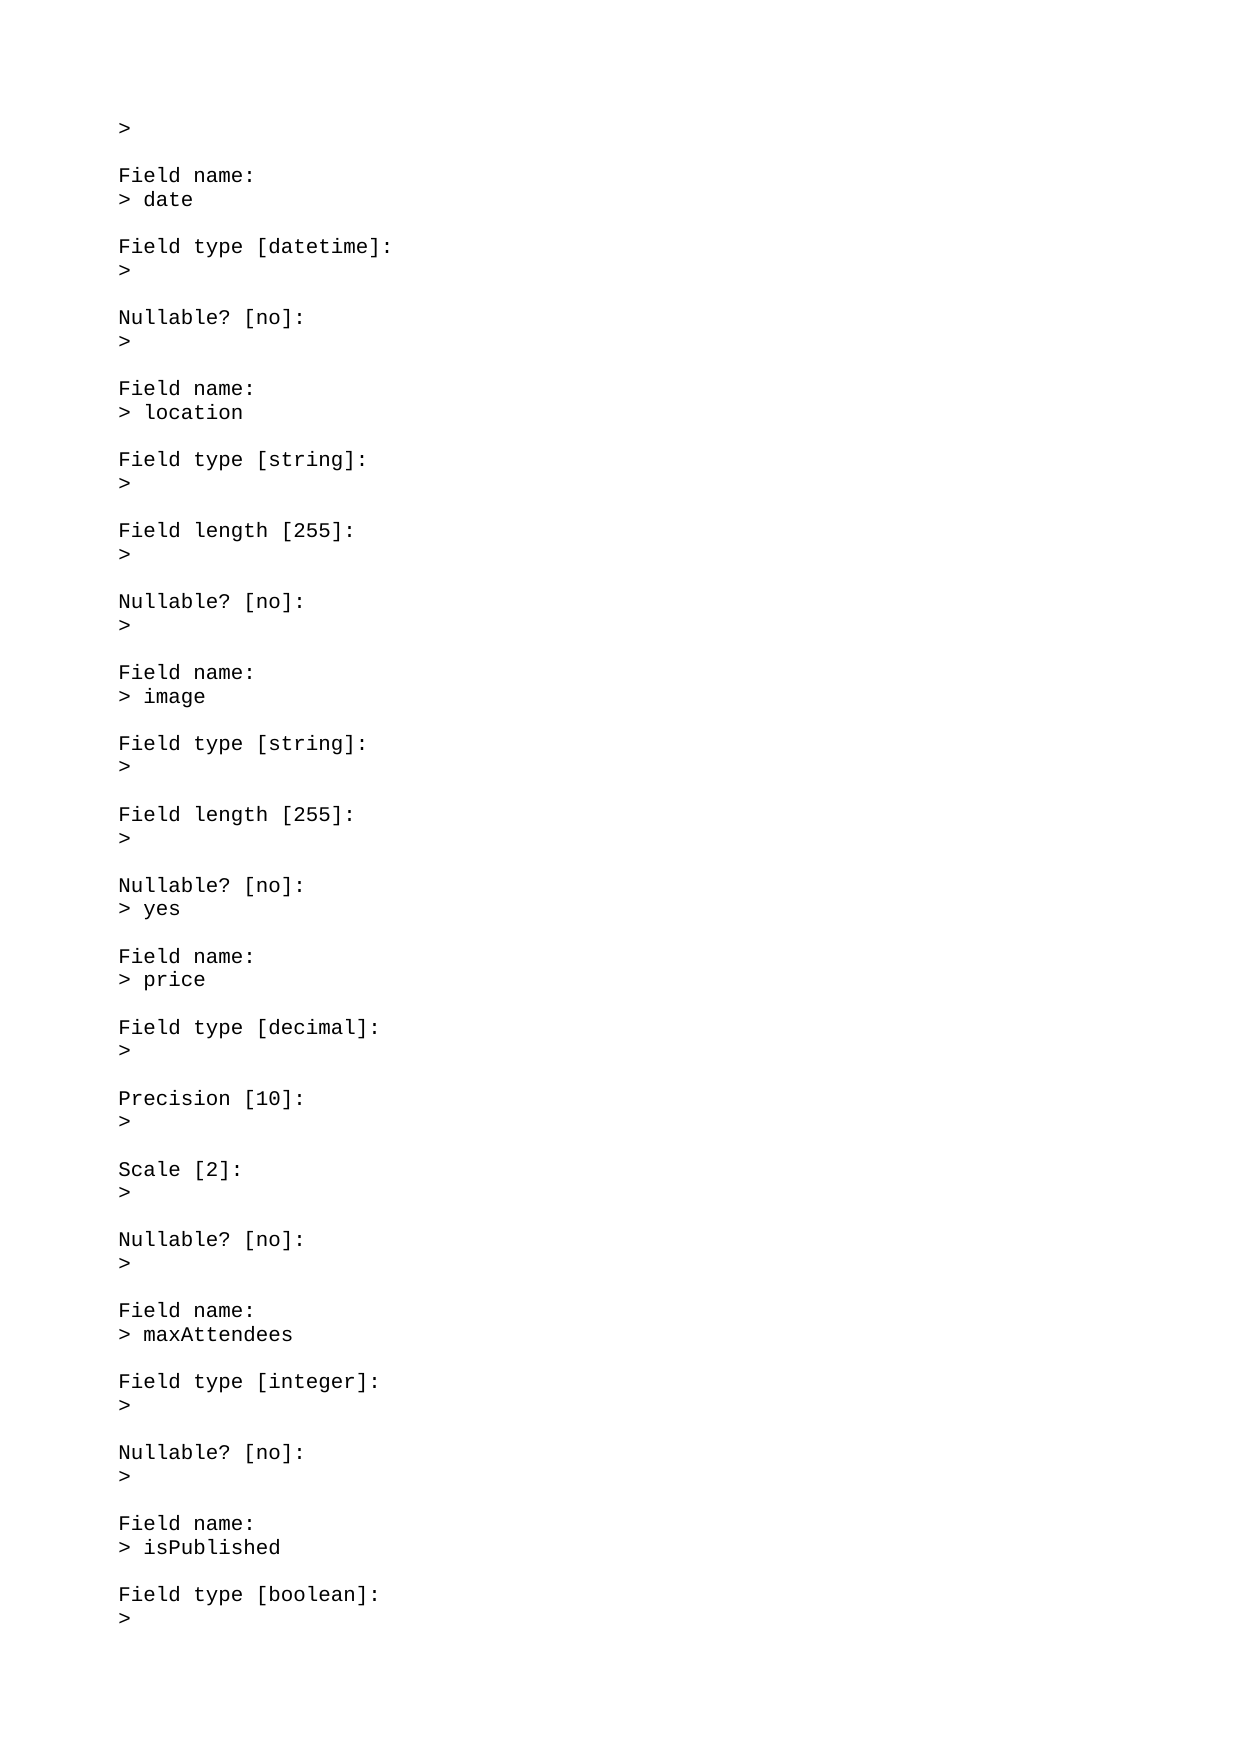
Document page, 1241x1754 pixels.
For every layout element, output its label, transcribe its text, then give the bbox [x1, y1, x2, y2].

text Field type [integer]: [118, 1371, 1122, 1395]
text Field type [boolean]: [118, 1584, 1122, 1608]
text > [118, 544, 1122, 567]
text Nullable? [no]: [118, 591, 1122, 615]
text > yes [118, 898, 1122, 922]
text Field name: [118, 662, 1122, 686]
text > maxAttendees [118, 1324, 1122, 1348]
text > [118, 331, 1122, 354]
text > [118, 1466, 1122, 1489]
text > [118, 757, 1122, 780]
text > [118, 1253, 1122, 1277]
text > image [118, 686, 1122, 709]
text Field length [255]: [118, 804, 1122, 827]
text Nullable? [no]: [118, 1229, 1122, 1253]
text Nullable? [no]: [118, 1442, 1122, 1466]
text Field type [string]: [118, 733, 1122, 757]
text Field name: [118, 378, 1122, 402]
text Field name: [118, 1513, 1122, 1537]
text > [118, 1395, 1122, 1419]
text Field name: [118, 165, 1122, 189]
text > [118, 827, 1122, 851]
text > [118, 1608, 1122, 1631]
text Nullable? [no]: [118, 307, 1122, 331]
text > price [118, 969, 1122, 993]
text Field type [datetime]: [118, 236, 1122, 260]
text > [118, 1111, 1122, 1135]
text Field type [string]: [118, 449, 1122, 473]
text Precision [10]: [118, 1088, 1122, 1111]
text > [118, 260, 1122, 284]
text Nullable? [no]: [118, 875, 1122, 898]
text Field name: [118, 1300, 1122, 1324]
text > [118, 1182, 1122, 1206]
text > [118, 473, 1122, 496]
text > date [118, 189, 1122, 213]
text > [118, 615, 1122, 638]
text > isPublished [118, 1537, 1122, 1561]
text Field name: [118, 946, 1122, 969]
text > location [118, 402, 1122, 426]
text > [118, 1040, 1122, 1064]
text Field length [255]: [118, 520, 1122, 544]
text Scale [2]: [118, 1158, 1122, 1182]
text > [118, 118, 1122, 142]
text Field type [decimal]: [118, 1017, 1122, 1040]
